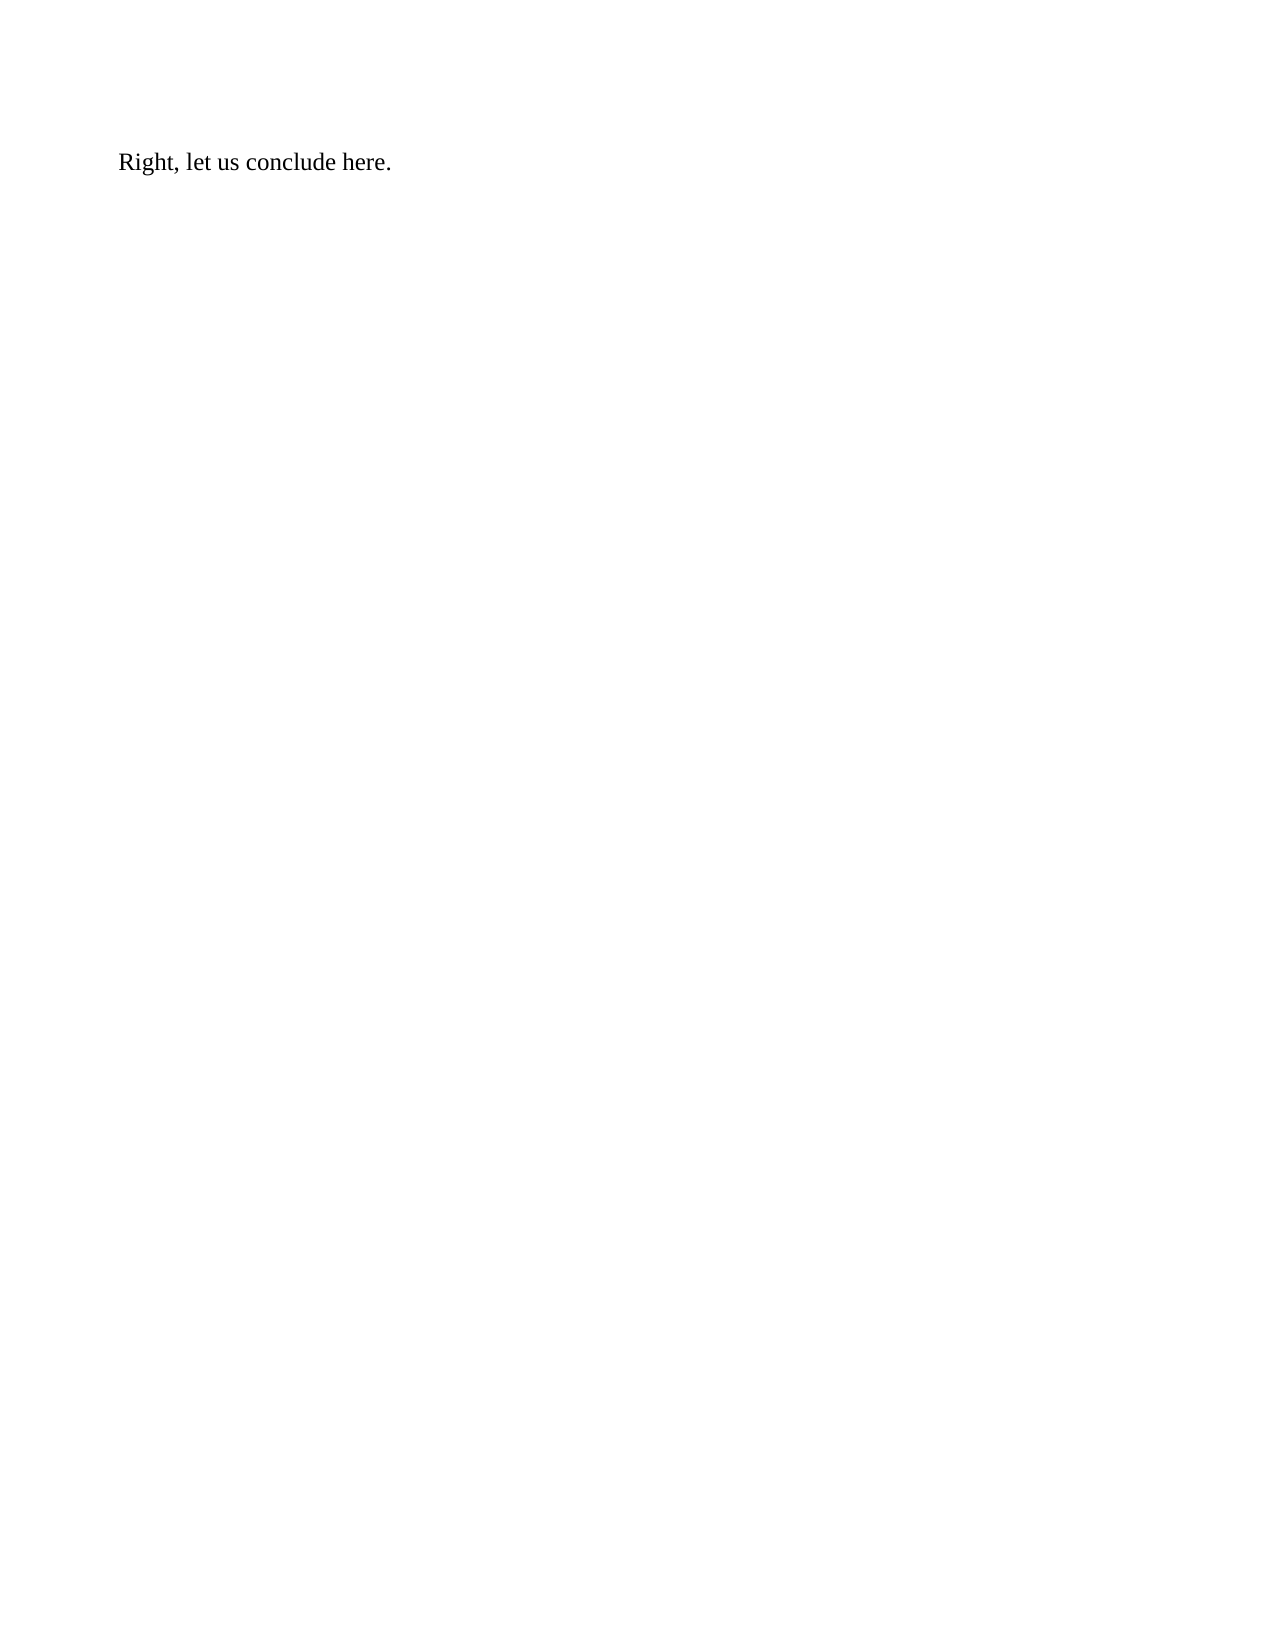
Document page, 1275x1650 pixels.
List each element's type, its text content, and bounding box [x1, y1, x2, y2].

text Right, let us conclude here. [118, 147, 1157, 176]
